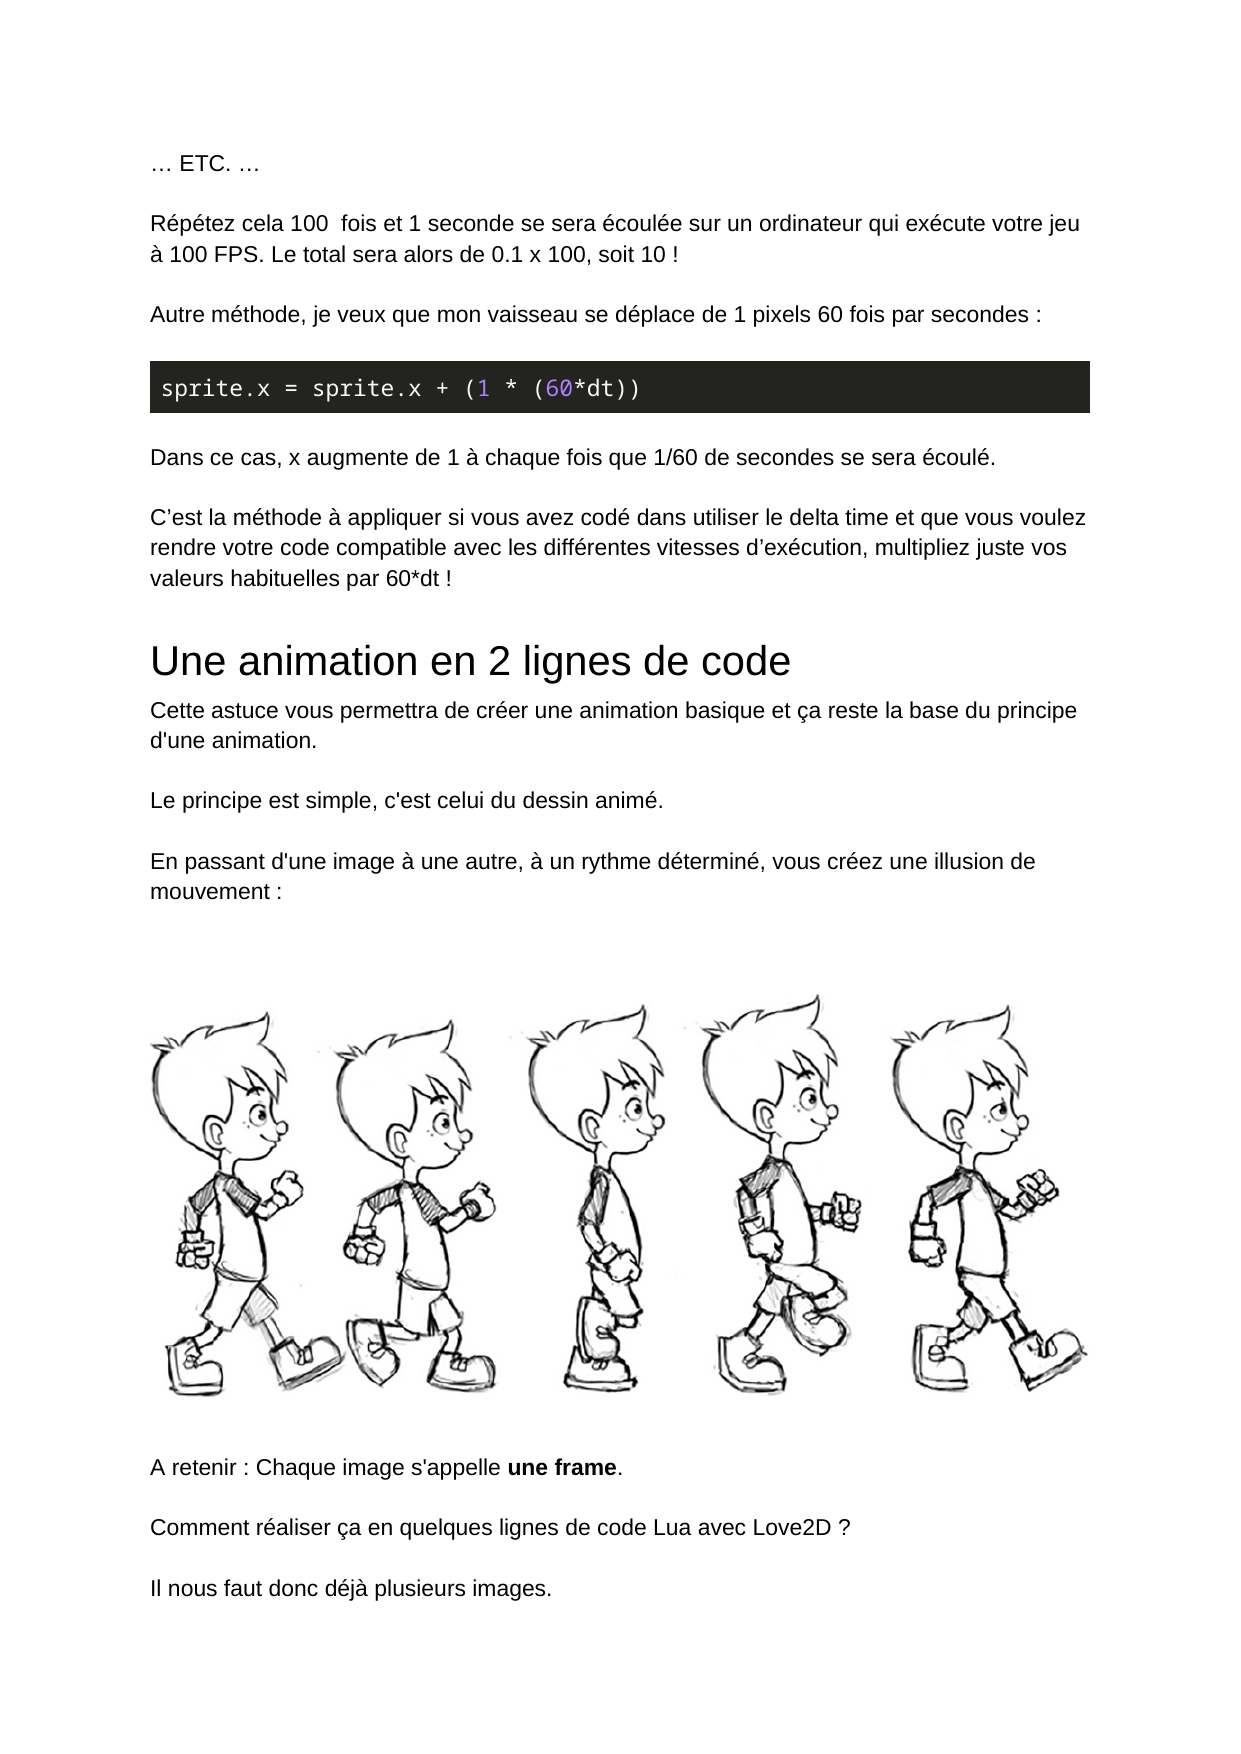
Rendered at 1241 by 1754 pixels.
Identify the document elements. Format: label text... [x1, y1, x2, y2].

subtitle Une animation en 2 lignes de code [150, 636, 1090, 684]
text Comment réaliser ça en quelques lignes de code Lua avec Love2D ? [150, 1514, 1090, 1541]
text Dans ce cas, x augmente de 1 à chaque fois que 1/60 de secondes se sera écoulé. [150, 444, 1090, 470]
text … ETC. … [150, 150, 1090, 176]
text Répétez cela 100 fois et 1 seconde se sera écoulée sur un ordinateur qui exécute votre jeu à 100 FPS. Le total sera alors de 0.1 x 100, soit 10 ! [150, 210, 1090, 267]
text Le principe est simple, c'est celui du dessin animé. [150, 787, 1090, 814]
text Il nous faut donc déjà plusieurs images. [150, 1575, 1090, 1601]
text A retenir : Chaque image s'appelle une frame. [150, 1454, 1090, 1480]
text Cette astuce vous permettra de créer une animation basique et ça reste la base du principe d'une animation. [150, 697, 1090, 753]
text Autre méthode, je veux que mon vaisseau se déplace de 1 pixels 60 fois par secondes : [150, 301, 1090, 327]
text En passant d'une image à une autre, à un rythme déterminé, vous créez une illusion de mouvement : [150, 848, 1090, 904]
table_header sprite.x = sprite.x + (1 * (60*dt)) [150, 361, 1090, 413]
text C’est la méthode à appliquer si vous avez codé dans utiliser le delta time et que vous voulez rendre votre code compatible avec les différentes vitesses d’exécution, multipliez juste vos valeurs habituelles par 60*dt ! [150, 504, 1090, 591]
picture [150, 938, 1091, 1420]
